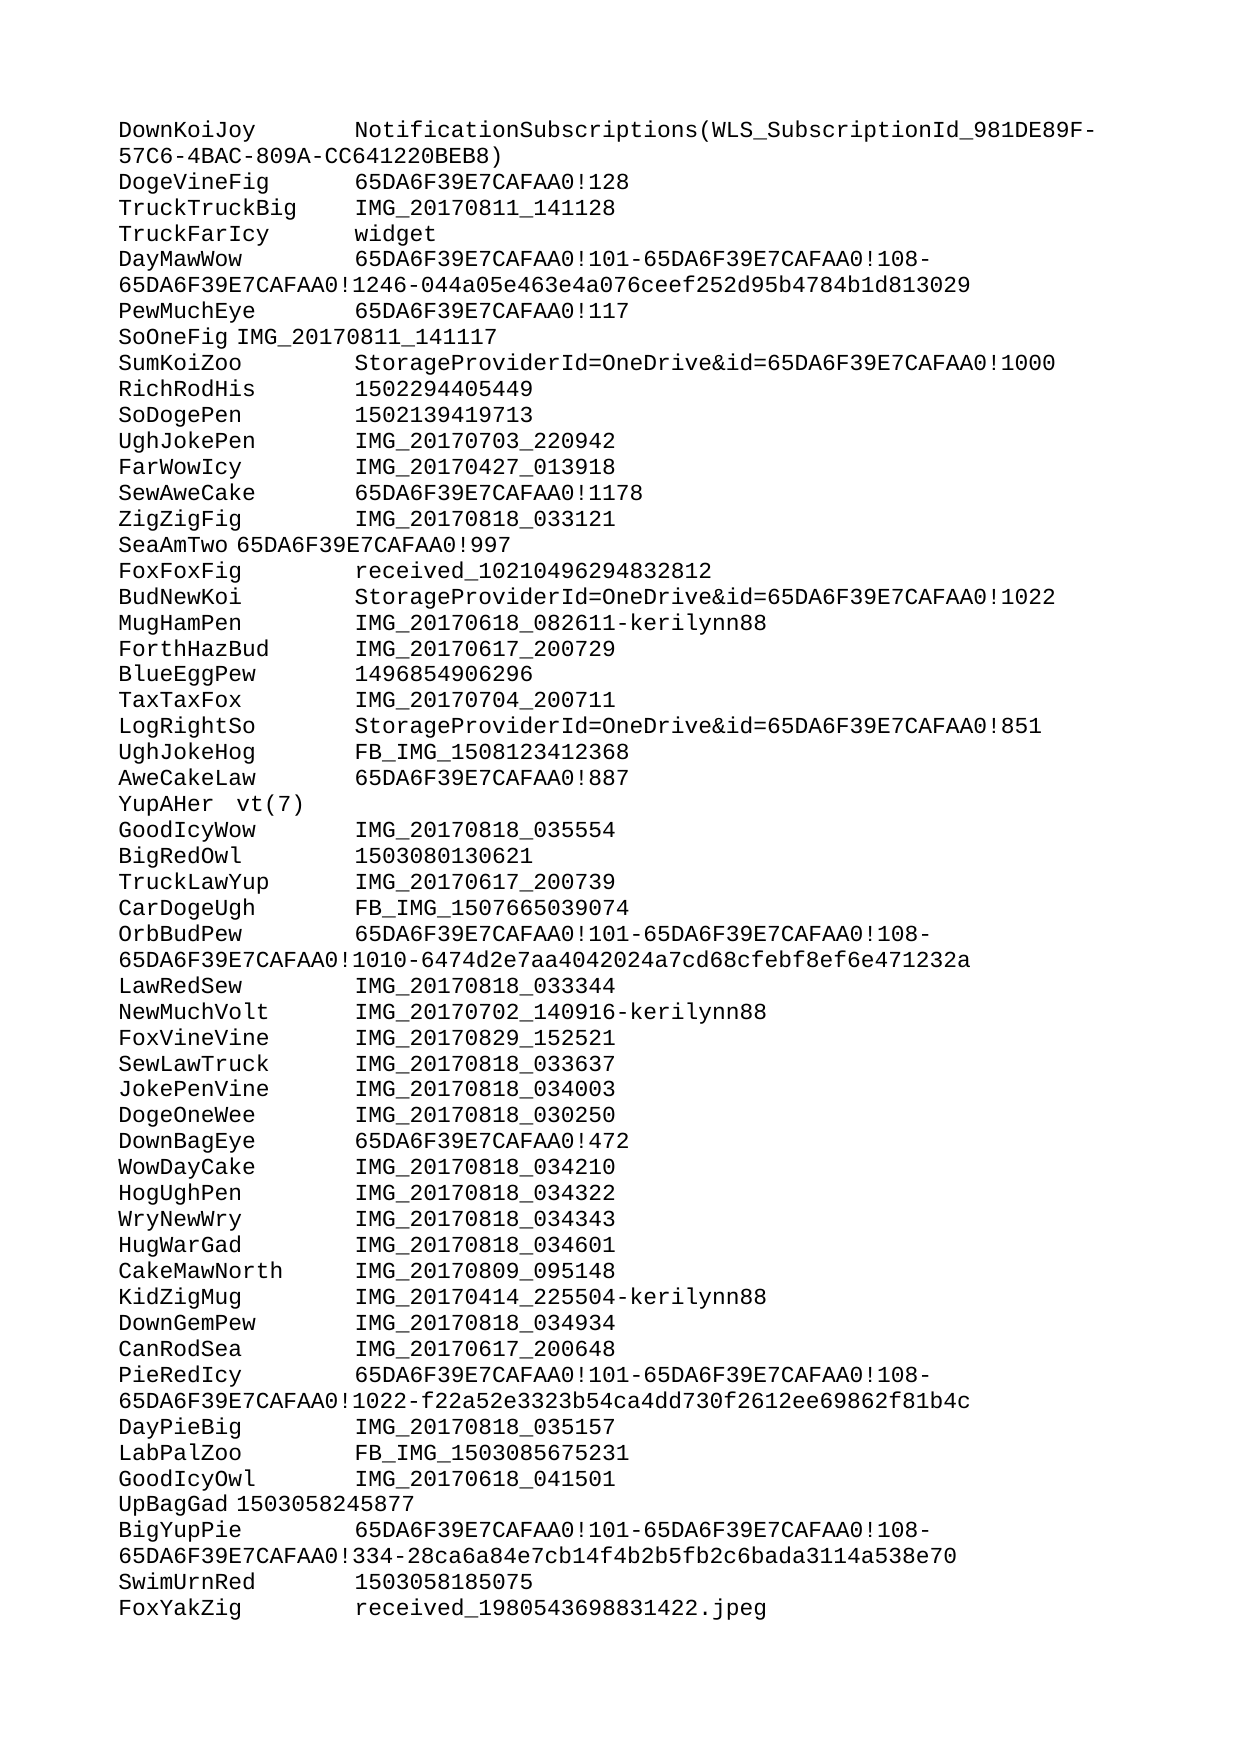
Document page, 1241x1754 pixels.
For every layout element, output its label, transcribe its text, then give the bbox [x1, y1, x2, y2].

text CarDogeUgh FB_IMG_1507665039074 [118, 896, 1122, 922]
text SeaAmTwo 65DA6F39E7CAFAA0!997 [118, 533, 1122, 559]
text DayPieBig IMG_20170818_035157 [118, 1415, 1122, 1441]
text DogeVineFig 65DA6F39E7CAFAA0!128 [118, 170, 1122, 196]
text PewMuchEye 65DA6F39E7CAFAA0!117 [118, 300, 1122, 326]
text HugWarGad IMG_20170818_034601 [118, 1233, 1122, 1259]
text CanRodSea IMG_20170617_200648 [118, 1337, 1122, 1363]
text AweCakeLaw 65DA6F39E7CAFAA0!887 [118, 767, 1122, 792]
text TruckLawYup IMG_20170617_200739 [118, 870, 1122, 896]
text RichRodHis 1502294405449 [118, 377, 1122, 403]
text TaxTaxFox IMG_20170704_200711 [118, 689, 1122, 715]
text KidZigMug IMG_20170414_225504-kerilynn88 [118, 1285, 1122, 1311]
text DogeOneWee IMG_20170818_030250 [118, 1104, 1122, 1130]
text WowDayCake IMG_20170818_034210 [118, 1156, 1122, 1182]
text LogRightSo StorageProviderId=OneDrive&id=65DA6F39E7CAFAA0!851 [118, 715, 1122, 741]
text UpBagGad 1503058245877 [118, 1493, 1122, 1519]
text ForthHazBud IMG_20170617_200729 [118, 637, 1122, 663]
text UghJokePen IMG_20170703_220942 [118, 429, 1122, 455]
text FoxYakZig received_1980543698831422.jpeg [118, 1597, 1122, 1622]
text HogUghPen IMG_20170818_034322 [118, 1182, 1122, 1207]
text SumKoiZoo StorageProviderId=OneDrive&id=65DA6F39E7CAFAA0!1000 [118, 352, 1122, 377]
text LabPalZoo FB_IMG_1503085675231 [118, 1441, 1122, 1467]
text TruckTruckBig IMG_20170811_141128 [118, 196, 1122, 222]
text BlueEggPew 1496854906296 [118, 663, 1122, 689]
text FarWowIcy IMG_20170427_013918 [118, 455, 1122, 481]
text TruckFarIcy widget [118, 222, 1122, 248]
text SoOneFig IMG_20170811_141117 [118, 326, 1122, 352]
text PieRedIcy 65DA6F39E7CAFAA0!101-65DA6F39E7CAFAA0!108-65DA6F39E7CAFAA0!1022-f22a52e3323b54ca4dd730f2612ee69862f81b4c [118, 1363, 1122, 1415]
text UghJokeHog FB_IMG_1508123412368 [118, 741, 1122, 767]
text DownBagEye 65DA6F39E7CAFAA0!472 [118, 1130, 1122, 1156]
text SoDogePen 1502139419713 [118, 403, 1122, 429]
text FoxFoxFig received_10210496294832812 [118, 559, 1122, 585]
text NewMuchVolt IMG_20170702_140916-kerilynn88 [118, 1000, 1122, 1026]
text SewAweCake 65DA6F39E7CAFAA0!1178 [118, 481, 1122, 507]
text LawRedSew IMG_20170818_033344 [118, 974, 1122, 1000]
text CakeMawNorth IMG_20170809_095148 [118, 1259, 1122, 1285]
text BudNewKoi StorageProviderId=OneDrive&id=65DA6F39E7CAFAA0!1022 [118, 585, 1122, 611]
text FoxVineVine IMG_20170829_152521 [118, 1026, 1122, 1052]
text JokePenVine IMG_20170818_034003 [118, 1078, 1122, 1104]
text GoodIcyWow IMG_20170818_035554 [118, 818, 1122, 844]
text BigYupPie 65DA6F39E7CAFAA0!101-65DA6F39E7CAFAA0!108-65DA6F39E7CAFAA0!334-28ca6a84e7cb14f4b2b5fb2c6bada3114a538e70 [118, 1519, 1122, 1571]
text ZigZigFig IMG_20170818_033121 [118, 507, 1122, 533]
text SwimUrnRed 1503058185075 [118, 1571, 1122, 1597]
text WryNewWry IMG_20170818_034343 [118, 1207, 1122, 1233]
text DownGemPew IMG_20170818_034934 [118, 1311, 1122, 1337]
text BigRedOwl 1503080130621 [118, 844, 1122, 870]
text OrbBudPew 65DA6F39E7CAFAA0!101-65DA6F39E7CAFAA0!108-65DA6F39E7CAFAA0!1010-6474d2e7aa4042024a7cd68cfebf8ef6e471232a [118, 922, 1122, 974]
text GoodIcyOwl IMG_20170618_041501 [118, 1467, 1122, 1493]
text YupAHer vt(7) [118, 792, 1122, 818]
text DayMawWow 65DA6F39E7CAFAA0!101-65DA6F39E7CAFAA0!108-65DA6F39E7CAFAA0!1246-044a05e463e4a076ceef252d95b4784b1d813029 [118, 248, 1122, 300]
text MugHamPen IMG_20170618_082611-kerilynn88 [118, 611, 1122, 637]
text SewLawTruck IMG_20170818_033637 [118, 1052, 1122, 1078]
text DownKoiJoy NotificationSubscriptions(WLS_SubscriptionId_981DE89F-57C6-4BAC-809A-CC641220BEB8) [118, 118, 1122, 170]
